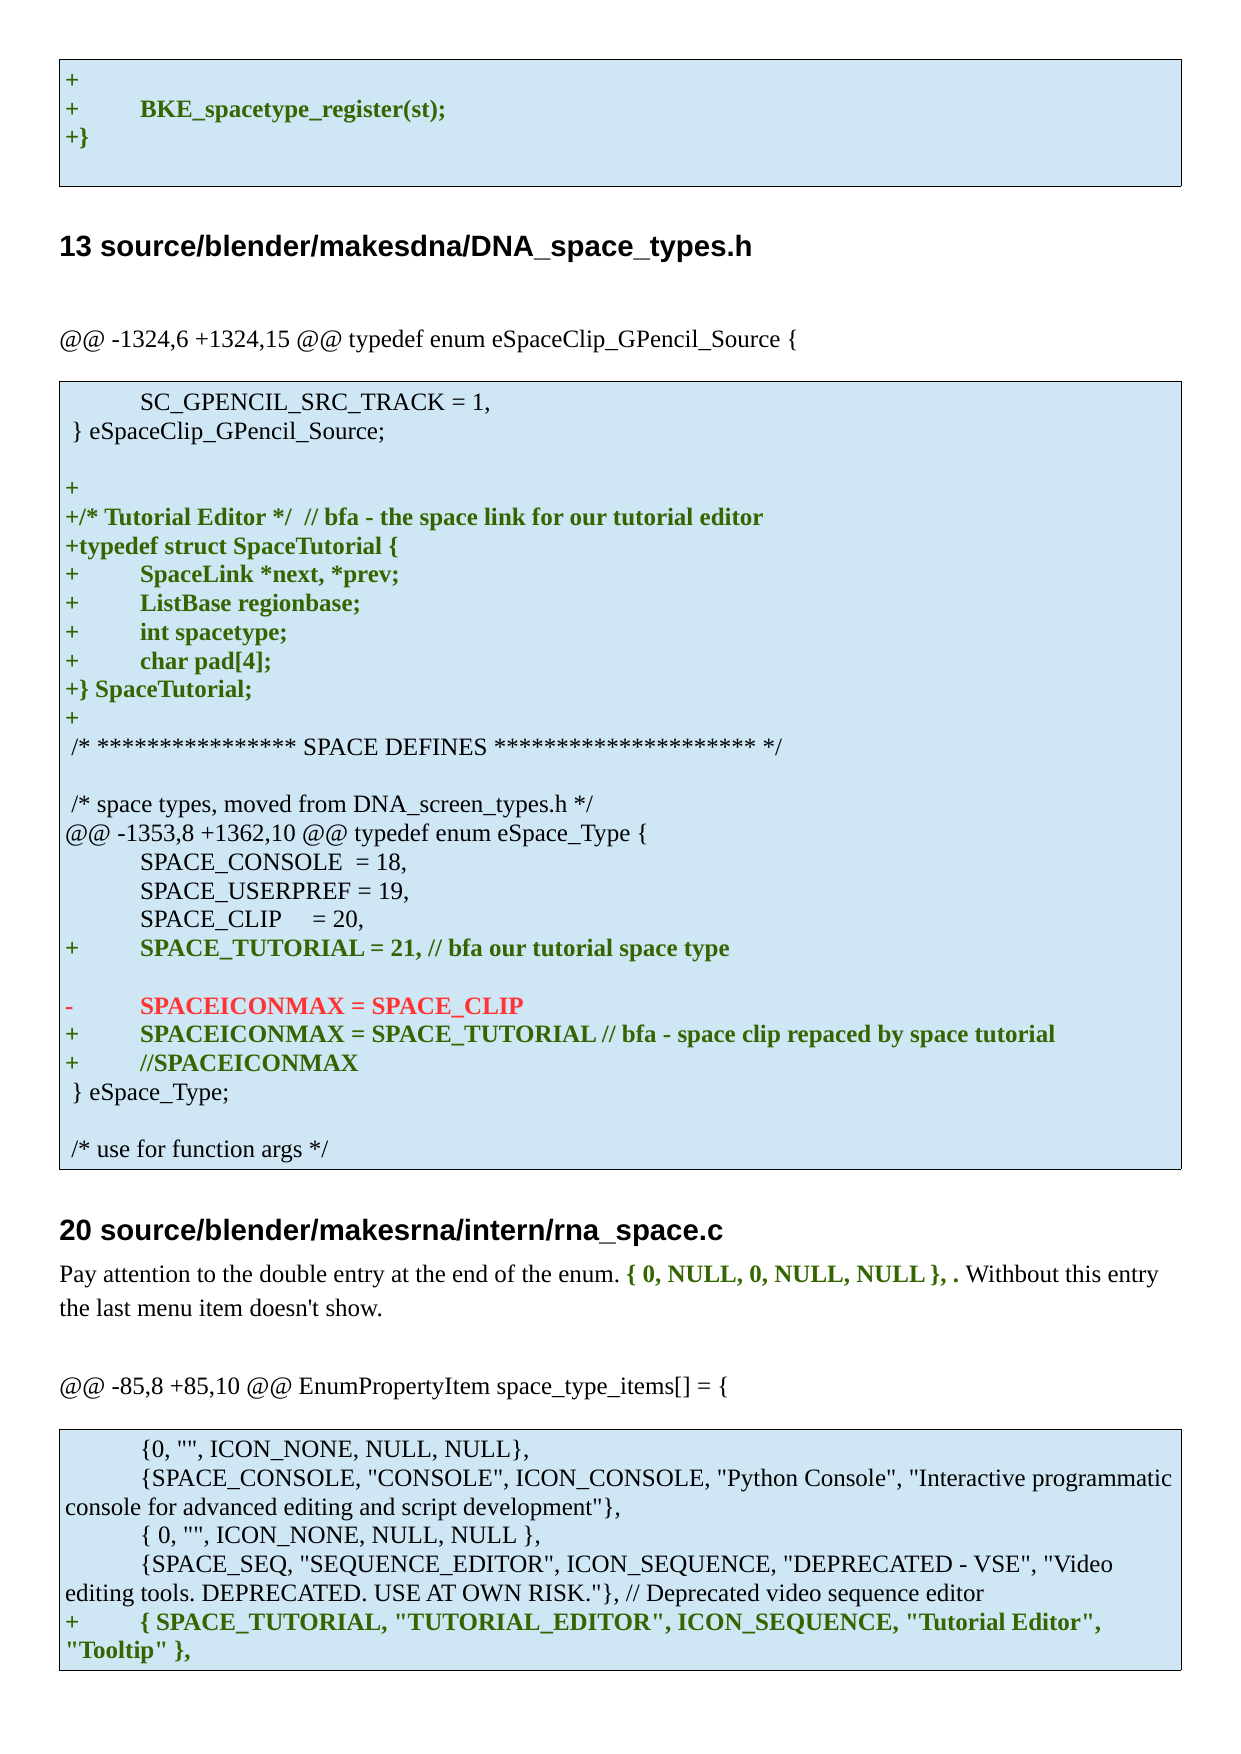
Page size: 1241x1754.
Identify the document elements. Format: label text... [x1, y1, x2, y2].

table_header + + BKE_spacetype_register(st); +} [60, 60, 1181, 186]
table_header SC_GPENCIL_SRC_TRACK = 1, } eSpaceClip_GPencil_Source; + +/* Tutorial Editor */ // bfa - the space link for our tutorial editor +typedef struct SpaceTutorial { + SpaceLink *next, *prev; + ListBase regionbase; + int spacetype; + char pad[4]; +} SpaceTutorial; + /* **************** SPACE DEFINES ********************* */ /* space types, moved from DNA_screen_types.h */ @@ -1353,8 +1362,10 @@ typedef enum eSpace_Type { SPACE_CONSOLE = 18, SPACE_USERPREF = 19, SPACE_CLIP = 20, + SPACE_TUTORIAL = 21, // bfa our tutorial space type - SPACEICONMAX = SPACE_CLIP + SPACEICONMAX = SPACE_TUTORIAL // bfa - space clip repaced by space tutorial + //SPACEICONMAX } eSpace_Type; /* use for function args */ [60, 382, 1181, 1169]
subtitle 20 source/blender/makesrna/intern/rna_space.c [59, 1212, 1181, 1246]
table_header {0, "", ICON_NONE, NULL, NULL}, {SPACE_CONSOLE, "CONSOLE", ICON_CONSOLE, "Python Console", "Interactive programmatic console for advanced editing and script development"}, { 0, "", ICON_NONE, NULL, NULL }, {SPACE_SEQ, "SEQUENCE_EDITOR", ICON_SEQUENCE, "DEPRECATED - VSE", "Video editing tools. DEPRECATED. USE AT OWN RISK."}, // Deprecated video sequence editor + { SPACE_TUTORIAL, "TUTORIAL_EDITOR", ICON_SEQUENCE, "Tutorial Editor", "Tooltip" }, [60, 1430, 1181, 1670]
text @@ -85,8 +85,10 @@ EnumPropertyItem space_type_items[] = { [59, 1371, 1181, 1400]
text @@ -1324,6 +1324,15 @@ typedef enum eSpaceClip_GPencil_Source { [59, 324, 1181, 352]
text Pay attention to the double entry at the end of the enum. { 0, NULL, 0, NULL, NULL }, . Withbout this entry the last menu item doesn't show. [59, 1259, 1181, 1322]
subtitle 13 source/blender/makesdna/DNA_space_types.h [59, 229, 1181, 263]
